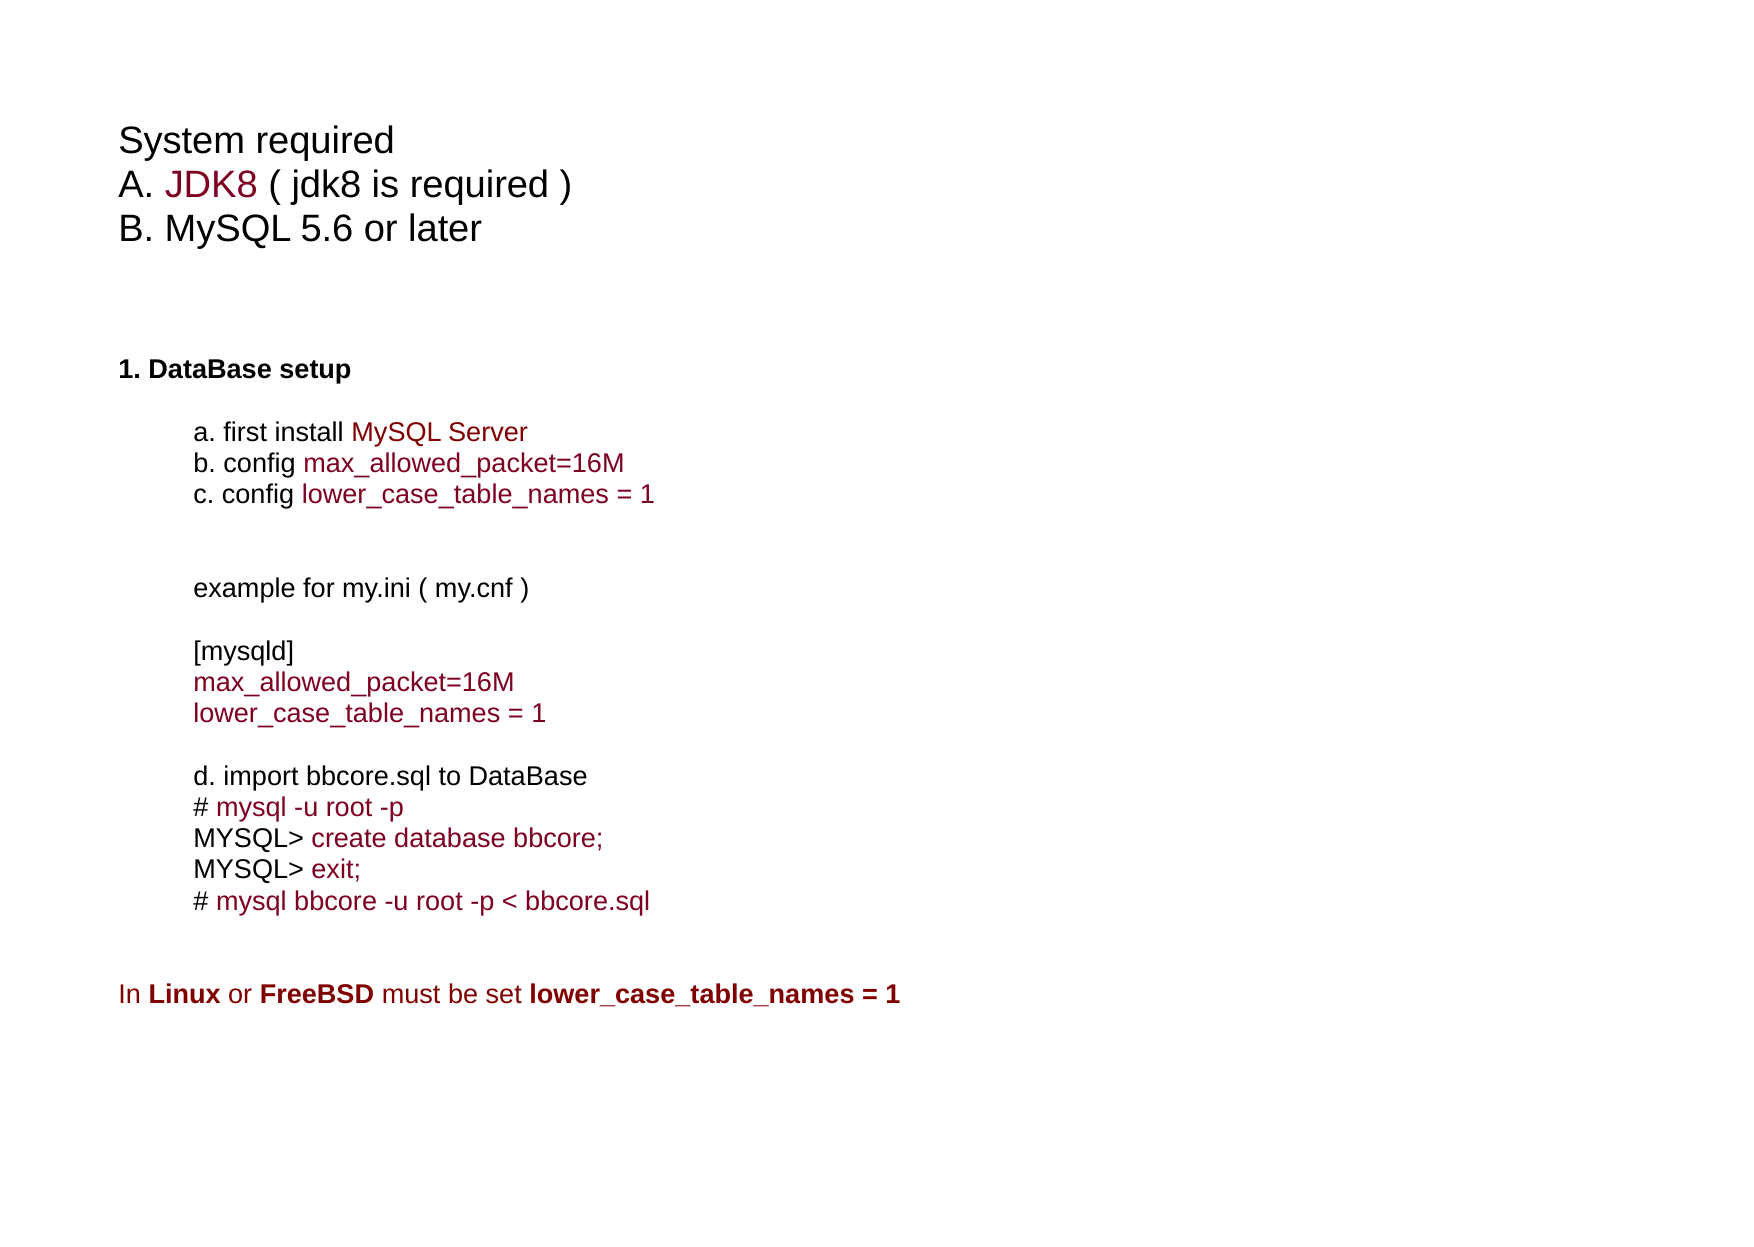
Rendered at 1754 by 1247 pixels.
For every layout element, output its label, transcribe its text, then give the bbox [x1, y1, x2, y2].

text B. MySQL 5.6 or later [118, 206, 1636, 249]
text # mysql bbcore -u root -p < bbcore.sql [118, 885, 1636, 916]
text lower_case_table_names = 1 [118, 697, 1636, 728]
text MYSQL> exit; [118, 853, 1636, 885]
text A. JDK8 ( jdk8 is required ) [118, 162, 1636, 206]
text d. import bbcore.sql to DataBase [118, 760, 1636, 791]
text max_allowed_packet=16M [118, 666, 1636, 697]
text # mysql -u root -p [118, 791, 1636, 822]
text [mysqld] [118, 635, 1636, 666]
text 1. DataBase setup [118, 353, 1636, 385]
text System required [118, 118, 1636, 162]
text example for my.ini ( my.cnf ) [118, 572, 1636, 603]
text c. config lower_case_table_names = 1 [118, 478, 1636, 510]
text b. config max_allowed_packet=16M [118, 447, 1636, 478]
text MYSQL> create database bbcore; [118, 822, 1636, 853]
text In Linux or FreeBSD must be set lower_case_table_names = 1 [118, 978, 1636, 1010]
text a. first install MySQL Server [118, 416, 1636, 447]
